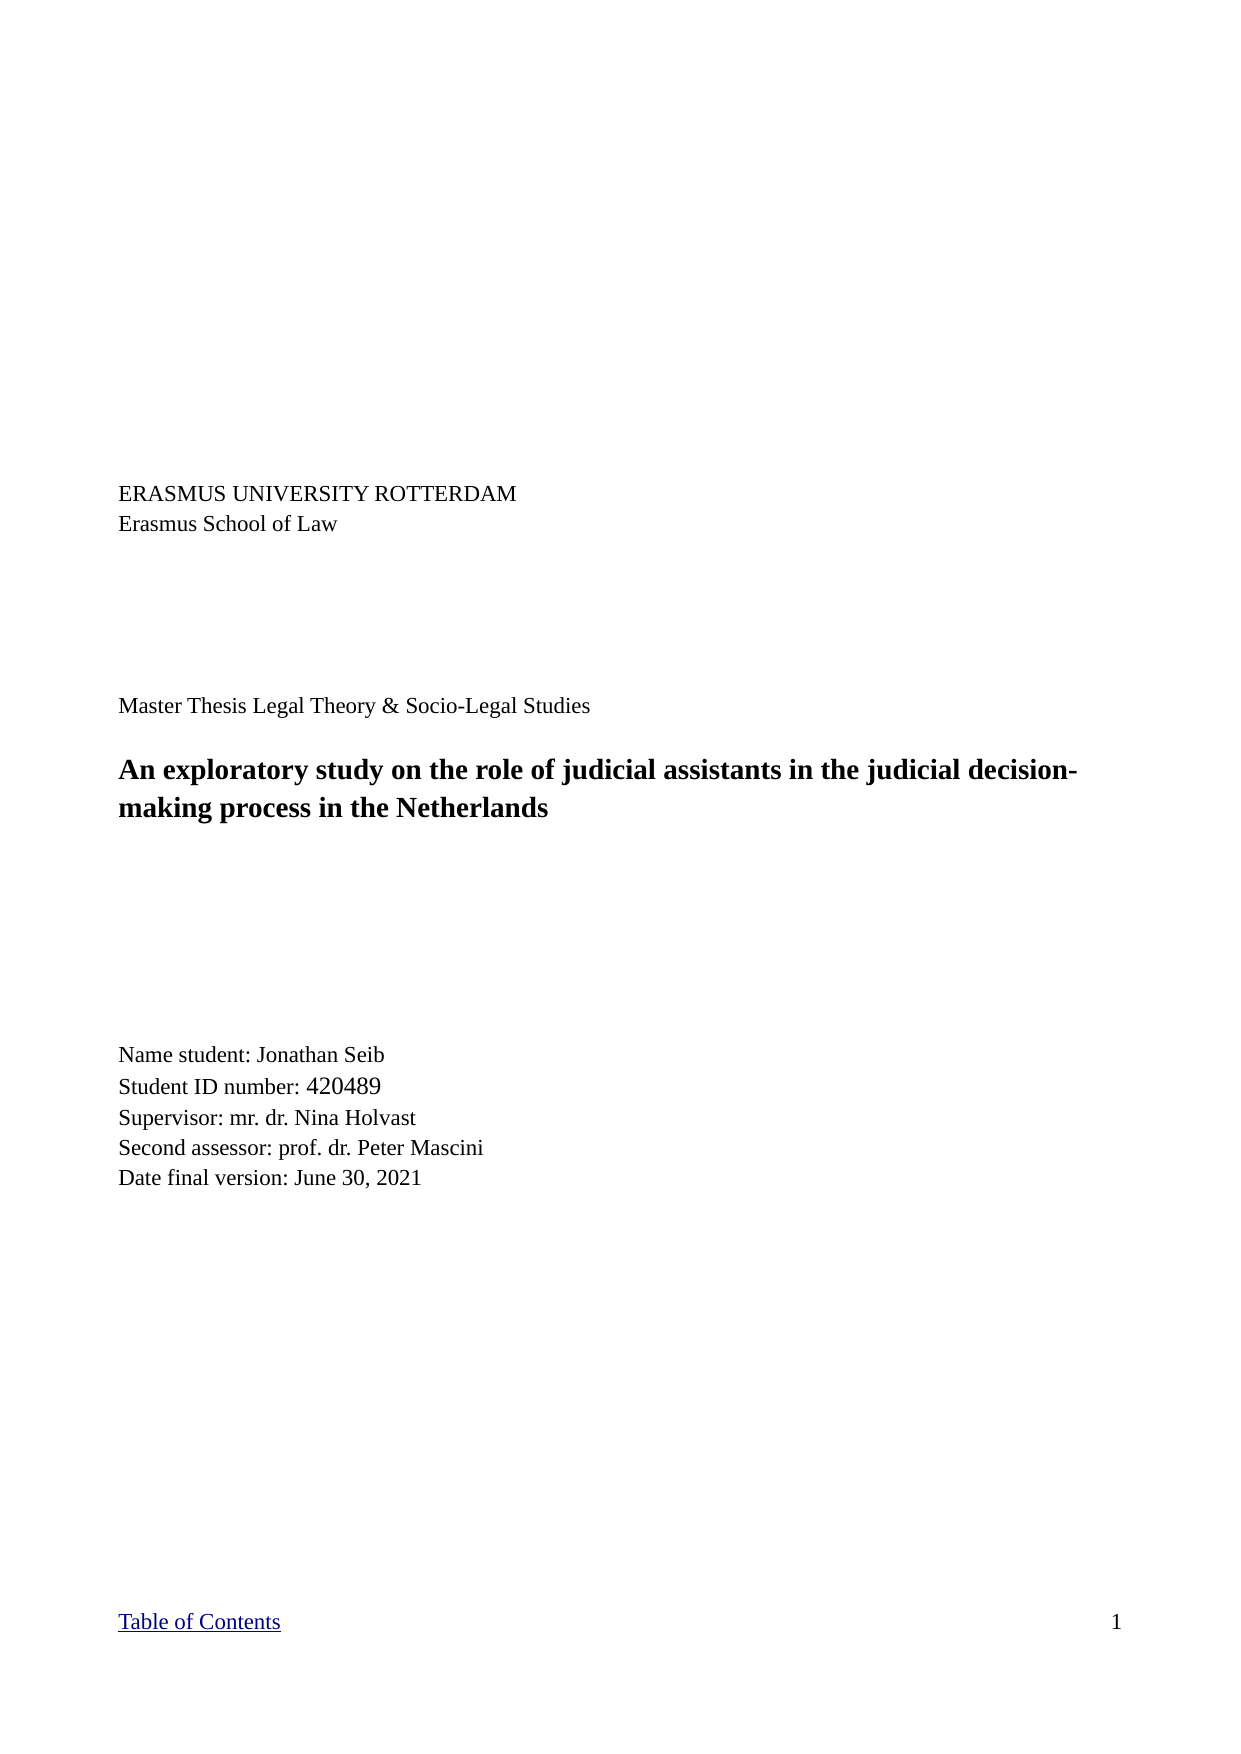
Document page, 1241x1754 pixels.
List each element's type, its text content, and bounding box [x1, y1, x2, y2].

text Erasmus School of Law [118, 510, 1122, 537]
text Date final version: June 30, 2021 [118, 1164, 1122, 1191]
text Student ID number: 420489 [118, 1071, 1122, 1099]
text Name student: Jonathan Seib [118, 1041, 1122, 1067]
text An exploratory study on the role of judicial assistants in the judicial decision-making process in the Netherlands [118, 752, 1122, 824]
text Supervisor: mr. dr. Nina Holvast [118, 1104, 1122, 1130]
text Second assessor: prof. dr. Peter Mascini [118, 1134, 1122, 1160]
text Master Thesis Legal Theory & Socio-Legal Studies [118, 692, 1122, 718]
text ERASMUS UNIVERSITY ROTTERDAM [118, 480, 1122, 507]
